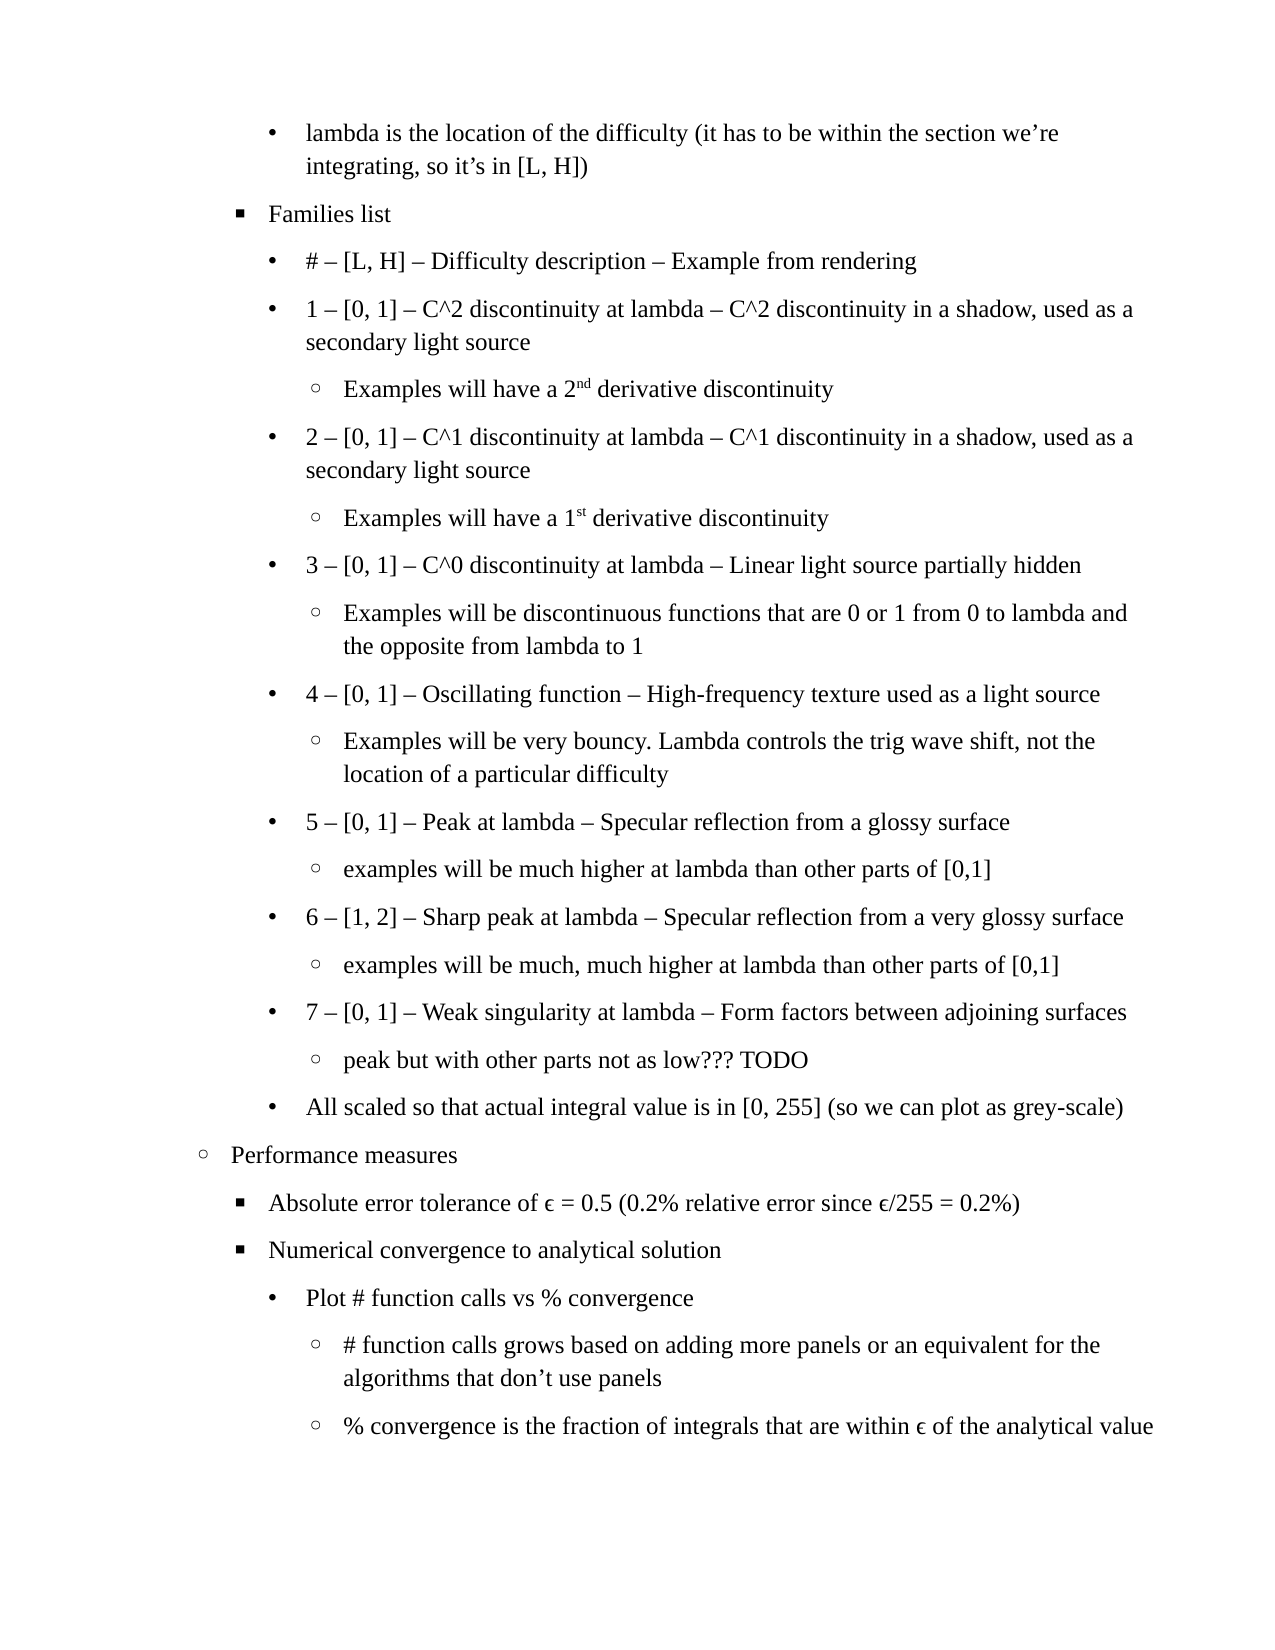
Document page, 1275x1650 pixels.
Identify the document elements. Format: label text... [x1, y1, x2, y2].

list All scaled so that actual integral value is in [0, 255] (so we can plot as grey-scale) [268, 1092, 1157, 1121]
list Examples will have a 1st derivative discontinuity [306, 503, 1157, 532]
list 2 – [0, 1] – C^1 discontinuity at lambda – C^1 discontinuity in a shadow, used as a secondary light source [268, 422, 1157, 484]
list examples will be much, much higher at lambda than other parts of [0,1] [306, 950, 1157, 978]
list 7 – [0, 1] – Weak singularity at lambda – Form factors between adjoining surfaces [268, 997, 1157, 1026]
list # function calls grows based on adding more panels or an equivalent for the algorithms that don’t use panels [306, 1331, 1157, 1392]
list % convergence is the fraction of integrals that are within ϵ of the analytical value [306, 1411, 1157, 1440]
list 4 – [0, 1] – Oscillating function – High-frequency texture used as a light source [268, 679, 1157, 707]
list examples will be much higher at lambda than other parts of [0,1] [306, 854, 1157, 883]
list Absolute error tolerance of ϵ = 0.5 (0.2% relative error since ϵ/255 = 0.2%) [231, 1188, 1157, 1216]
list Families list [231, 199, 1157, 227]
list 1 – [0, 1] – C^2 discontinuity at lambda – C^2 discontinuity in a shadow, used as a secondary light source [268, 294, 1157, 356]
list Examples will be very bouncy. Lambda controls the trig wave shift, not the location of a particular difficulty [306, 726, 1157, 788]
list Examples will be discontinuous functions that are 0 or 1 from 0 to lambda and the opposite from lambda to 1 [306, 598, 1157, 660]
list 3 – [0, 1] – C^0 discontinuity at lambda – Linear light source partially hidden [268, 550, 1157, 579]
list 6 – [1, 2] – Sharp peak at lambda – Specular reflection from a very glossy surface [268, 902, 1157, 931]
list lambda is the location of the difficulty (it has to be within the section we’re integrating, so it’s in [L, H]) [268, 118, 1157, 180]
list Numerical convergence to analytical solution [231, 1235, 1157, 1264]
list 5 – [0, 1] – Peak at lambda – Specular reflection from a glossy surface [268, 807, 1157, 836]
list Examples will have a 2nd derivative discontinuity [306, 374, 1157, 403]
list peak but with other parts not as low??? TODO [306, 1045, 1157, 1074]
list Plot # function calls vs % convergence [268, 1283, 1157, 1312]
list # – [L, H] – Difficulty description – Example from rendering [268, 246, 1157, 275]
list Performance measures [193, 1140, 1157, 1169]
